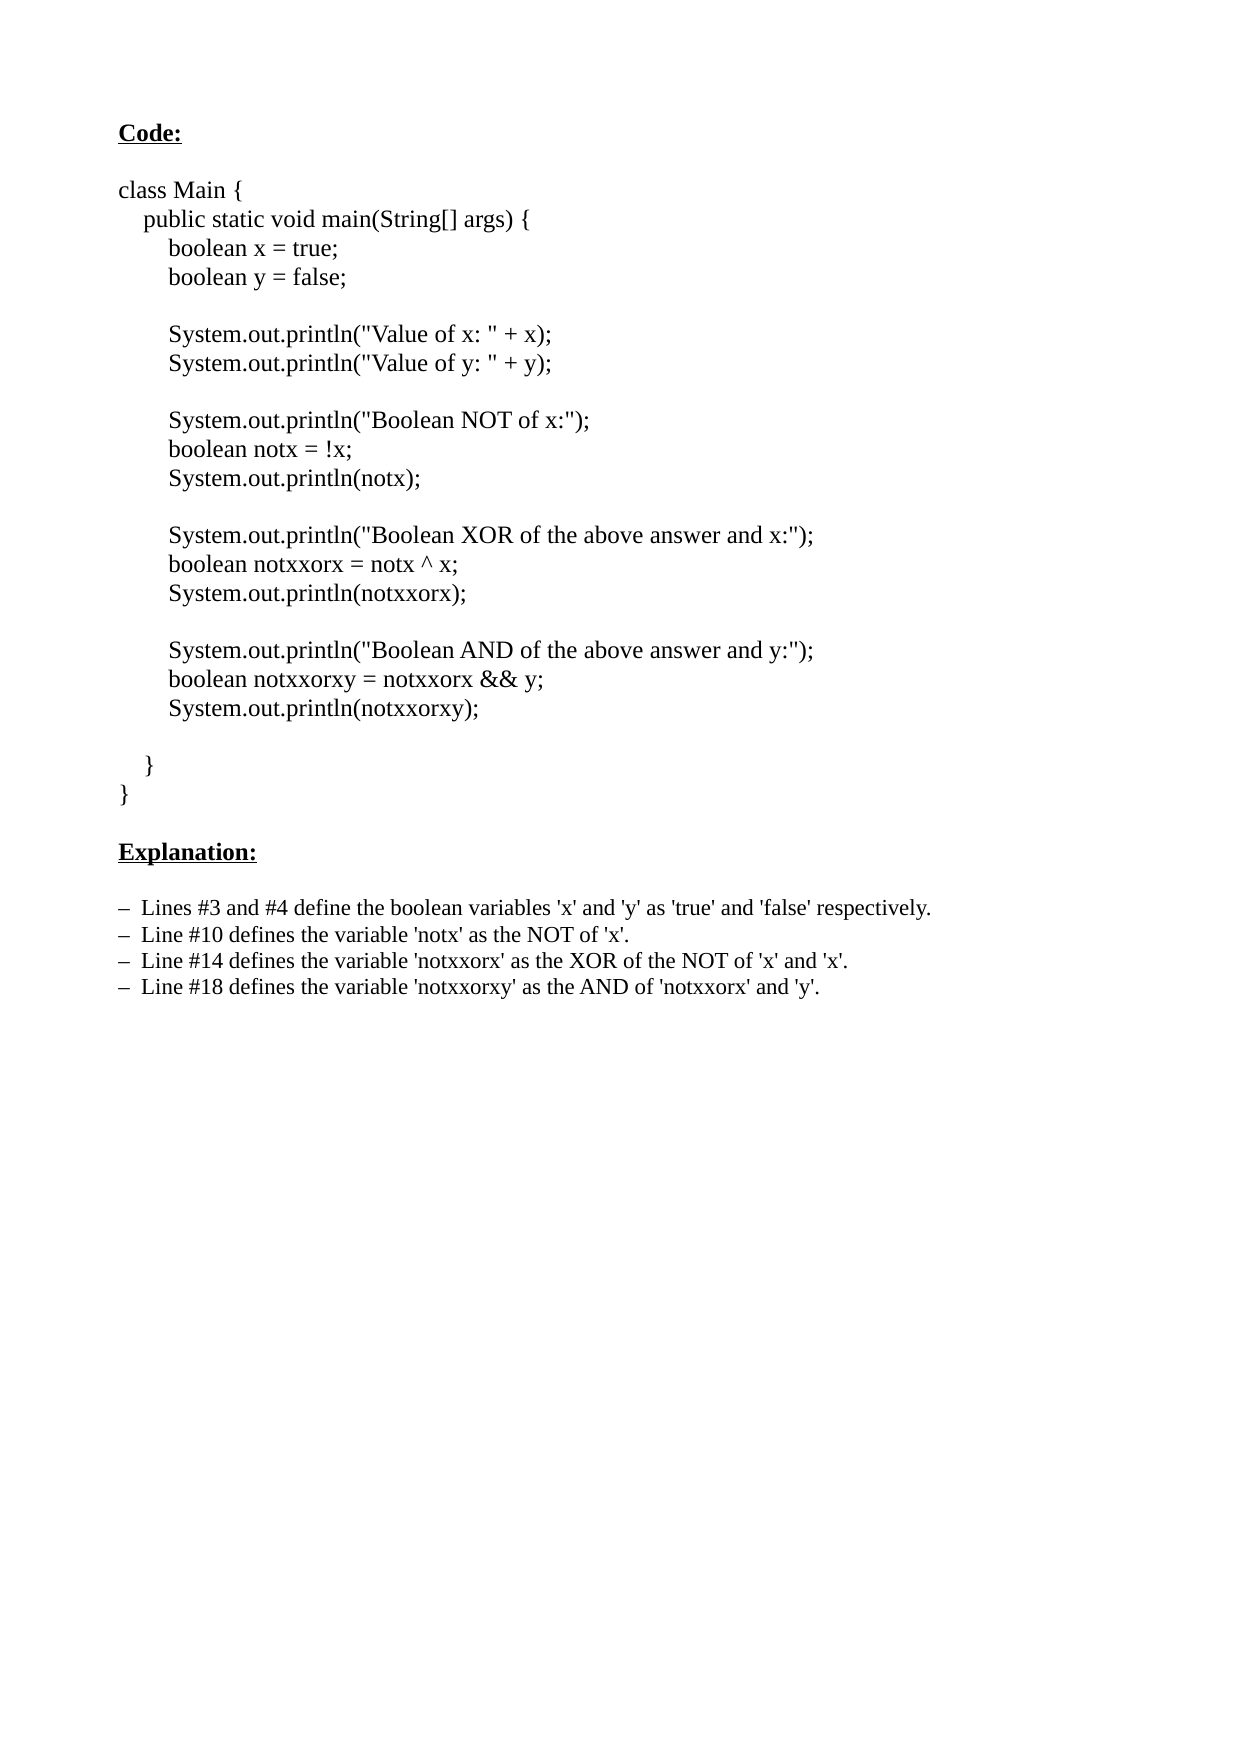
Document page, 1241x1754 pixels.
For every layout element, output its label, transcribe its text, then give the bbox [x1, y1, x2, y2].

text – Line #10 defines the variable 'notx' as the NOT of 'x'. [118, 921, 1122, 947]
text class Main { public static void main(String[] args) { boolean x = true; boolean y = false; System.out.println("Value of x: " + x); System.out.println("Value of y: " + y); System.out.println("Boolean NOT of x:"); boolean notx = !x; System.out.println(notx); System.out.println("Boolean XOR of the above answer and x:"); boolean notxxorx = notx ^ x; System.out.println(notxxorx); System.out.println("Boolean AND of the above answer and y:"); boolean notxxorxy = notxxorx && y; System.out.println(notxxorxy); } } [118, 176, 1122, 808]
text – Lines #3 and #4 define the boolean variables 'x' and 'y' as 'true' and 'false' respectively. [118, 894, 1122, 921]
text Code: [118, 118, 1122, 147]
text – Line #14 defines the variable 'notxxorx' as the XOR of the NOT of 'x' and 'x'. [118, 947, 1122, 973]
text Explanation: [118, 837, 1122, 866]
text – Line #18 defines the variable 'notxxorxy' as the AND of 'notxxorx' and 'y'. [118, 973, 1122, 1000]
